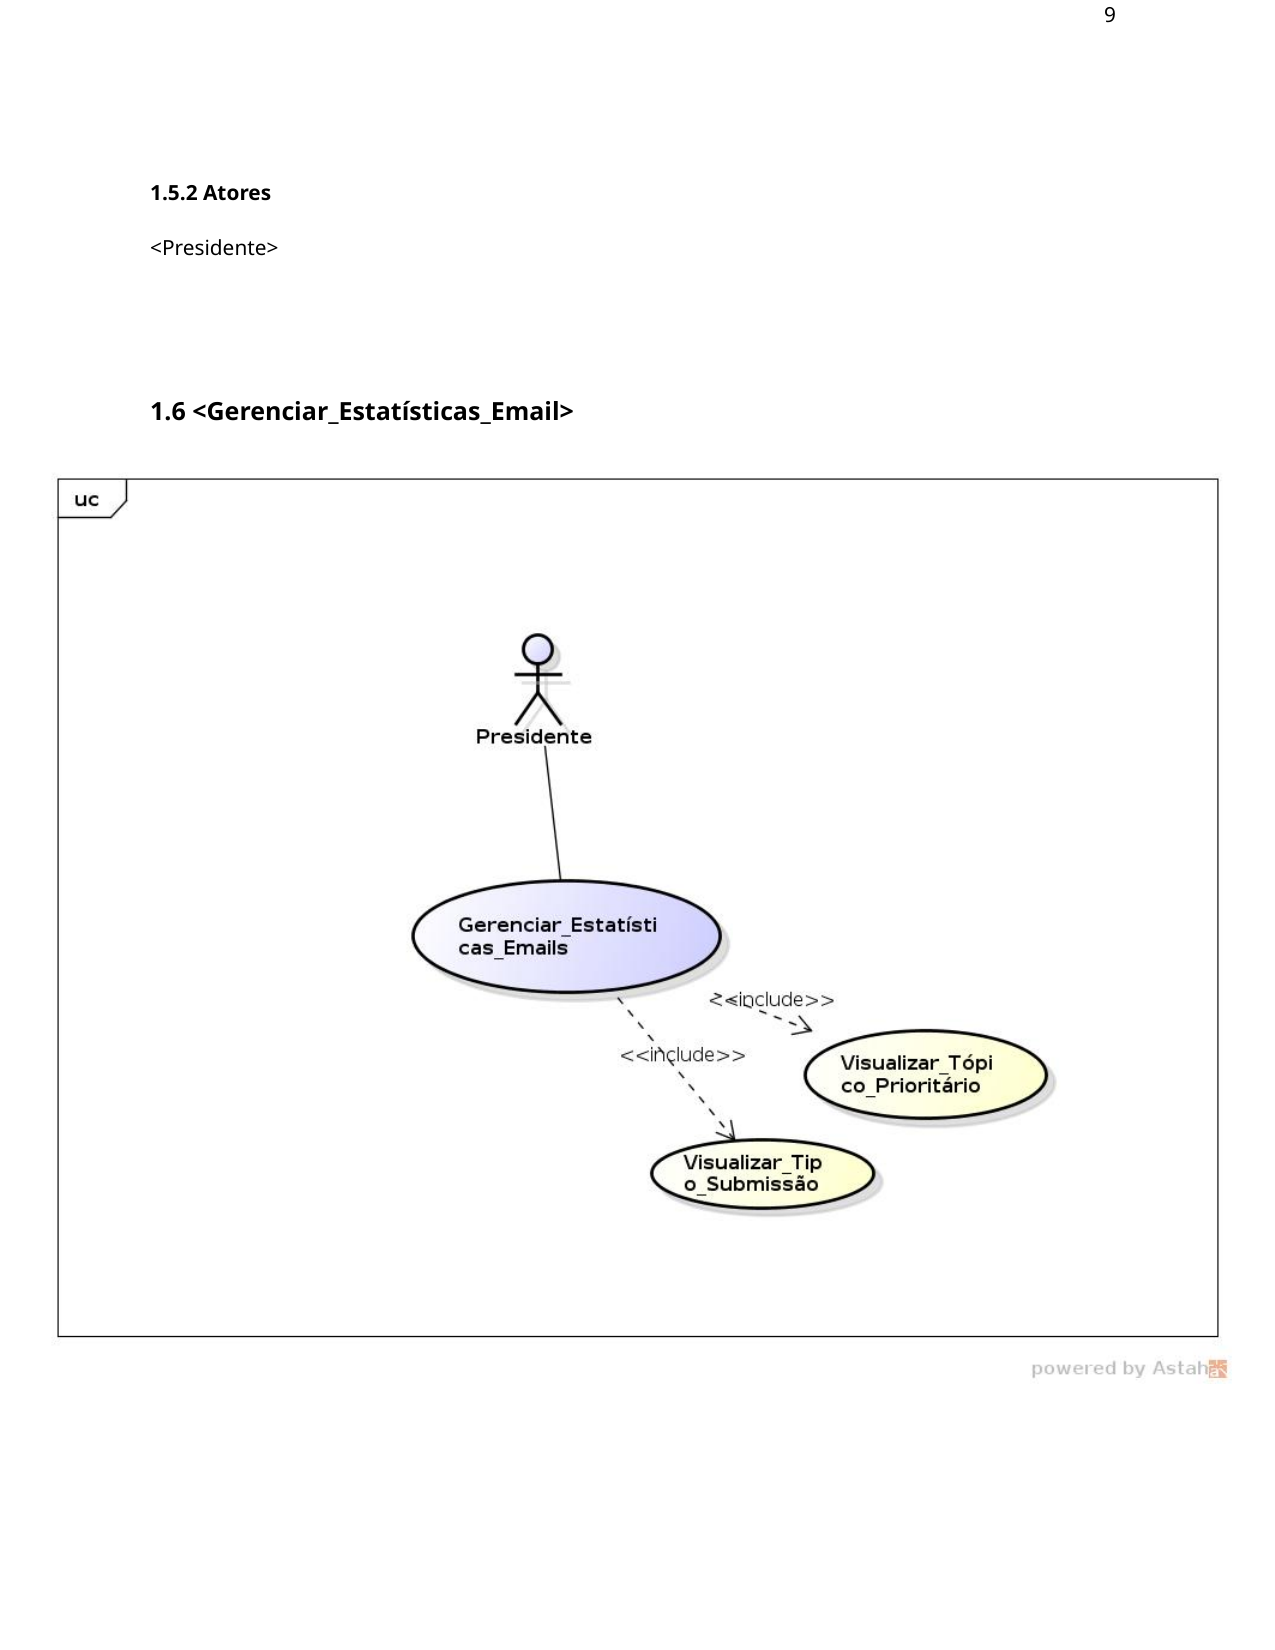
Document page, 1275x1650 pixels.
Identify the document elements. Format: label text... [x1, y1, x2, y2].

text <Presidente> [150, 233, 1125, 262]
subtitle 1.5.2 Atores [150, 178, 1125, 207]
picture [42, 463, 1233, 1384]
subtitle 1.6 <Gerenciar_Estatísticas_Email> [150, 394, 1125, 428]
